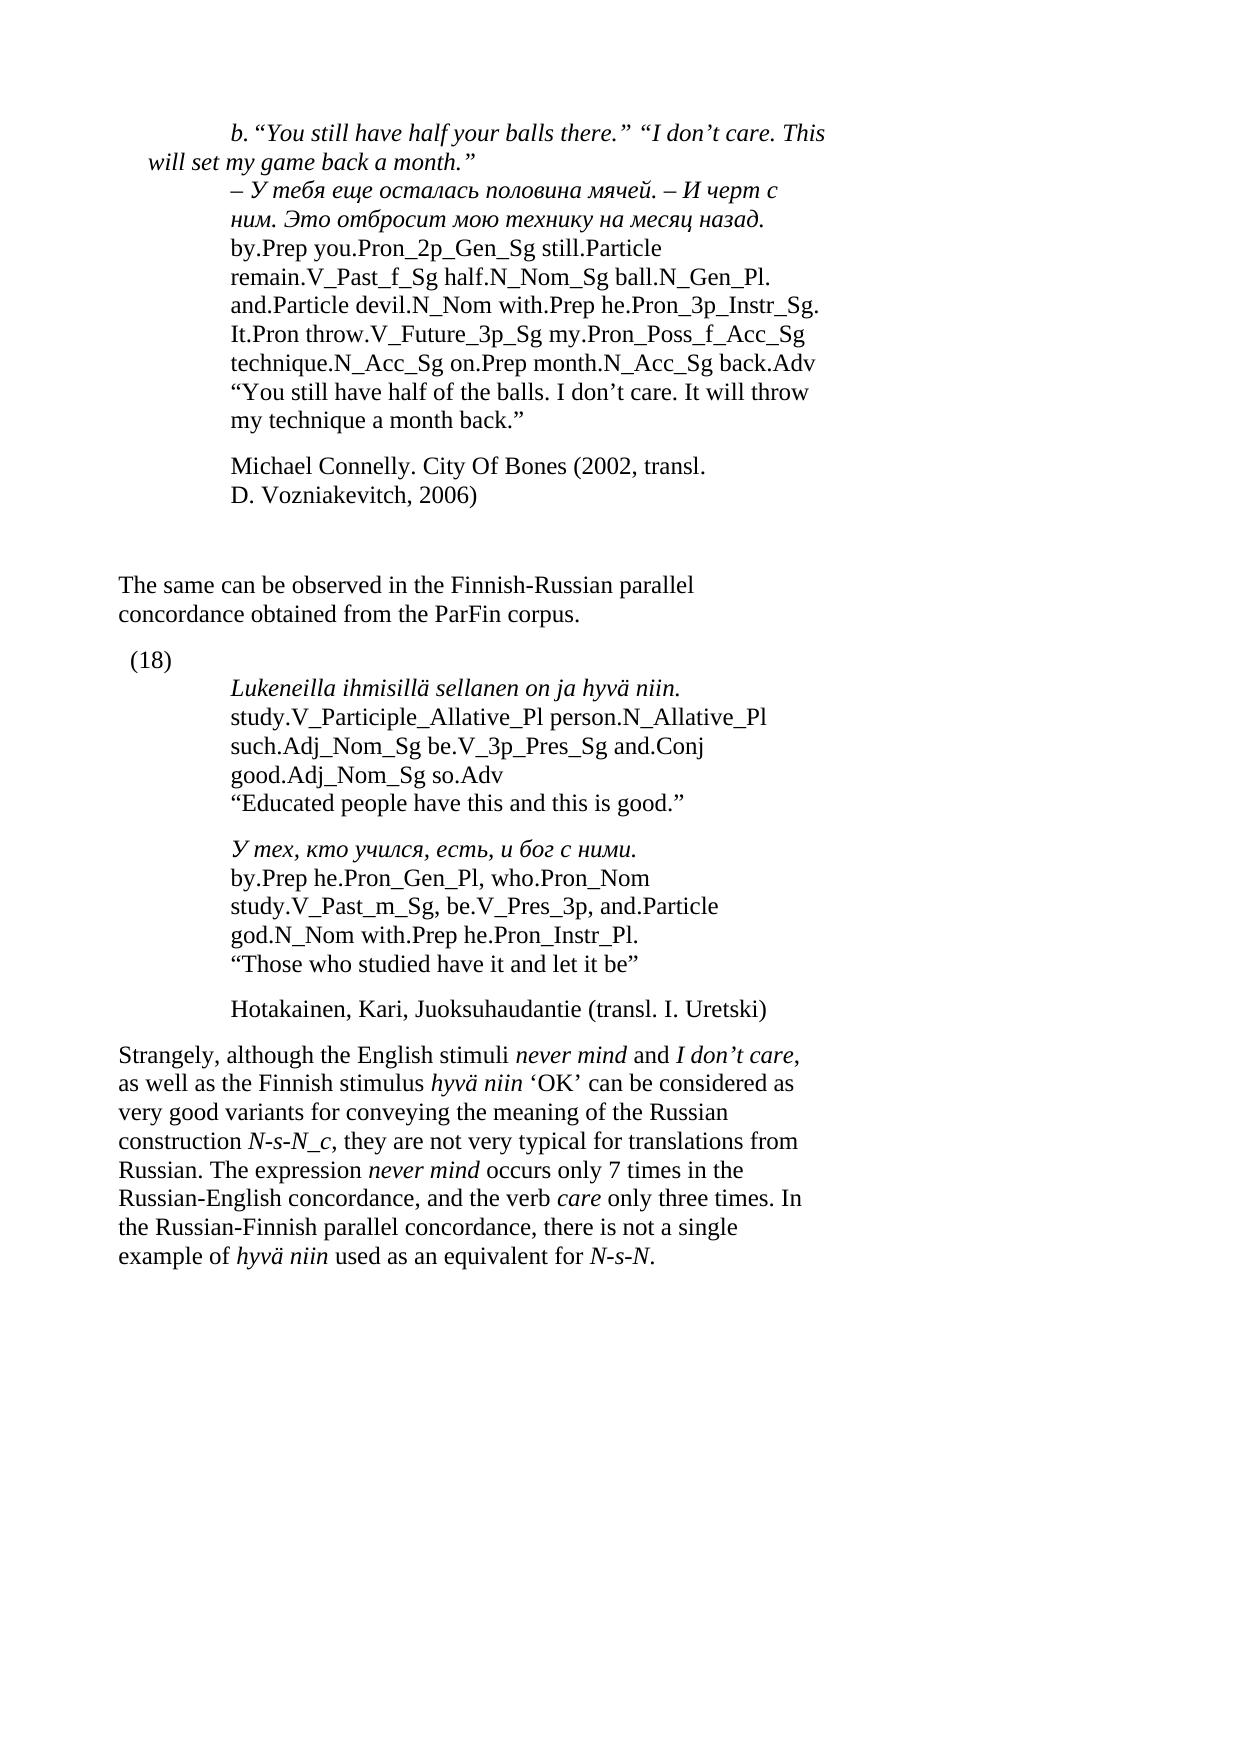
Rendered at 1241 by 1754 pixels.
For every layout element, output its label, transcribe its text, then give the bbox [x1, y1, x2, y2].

text – У тебя еще осталась половина мячей. – И черт с ним. Это отбросит мою технику на месяц назад. [230, 176, 827, 233]
text “Educated people have this and this is good.” [230, 788, 827, 817]
text study.V_Participle_Allative_Pl person.N_Allative_Pl such.Adj_Nom_Sg be.V_3p_Pres_Sg and.Conj good.Adj_Nom_Sg so.Adv [230, 702, 827, 788]
list “You still have half your balls there.” “I don’t care. This will set my game back a month.” [148, 118, 827, 176]
text Hotakainen, Kari, Juoksuhaudantie (transl. I. Uretski) [230, 994, 827, 1023]
text “You still have half of the balls. I don’t care. It will throw my technique a month back.” [230, 377, 827, 434]
text by.Prep you.Pron_2p_Gen_Sg still.Particle remain.V_Past_f_Sg half.N_Nom_Sg ball.N_Gen_Pl. and.Particle devil.N_Nom with.Prep he.Pron_3p_Instr_Sg. It.Pron throw.V_Future_3p_Sg my.Pron_Poss_f_Acc_Sg technique.N_Acc_Sg on.Prep month.N_Acc_Sg back.Adv [230, 233, 827, 377]
text The same can be observed in the Finnish-Russian parallel concordance obtained from the ParFin corpus. [118, 571, 827, 628]
text by.Prep he.Pron_Gen_Pl, who.Pron_Nom study.V_Past_m_Sg, be.V_Pres_3p, and.Particle god.N_Nom with.Prep he.Pron_Instr_Pl. [230, 863, 827, 949]
text Strangely, although the English stimuli never mind and I don’t care, as well as the Finnish stimulus hyvä niin ‘OK’ can be considered as very good variants for conveying the meaning of the Russian construction N-s-N_c, they are not very typical for translations from Russian. The expression never mind occurs only 7 times in the Russian-English concordance, and the verb care only three times. In the Russian-Finnish parallel concordance, there is not a single example of hyvä niin used as an equivalent for N-s-N. [118, 1040, 827, 1270]
text Michael Connelly. City Of Bones (2002, transl. D. Vozniakevitch, 2006) [230, 451, 827, 508]
text Lukeneilla ihmisillä sellanen on ja hyvä niin. [230, 673, 827, 702]
text У тех, кто учился, есть, и бог с ними. [230, 834, 827, 863]
text “Those who studied have it and let it be” [230, 949, 827, 978]
